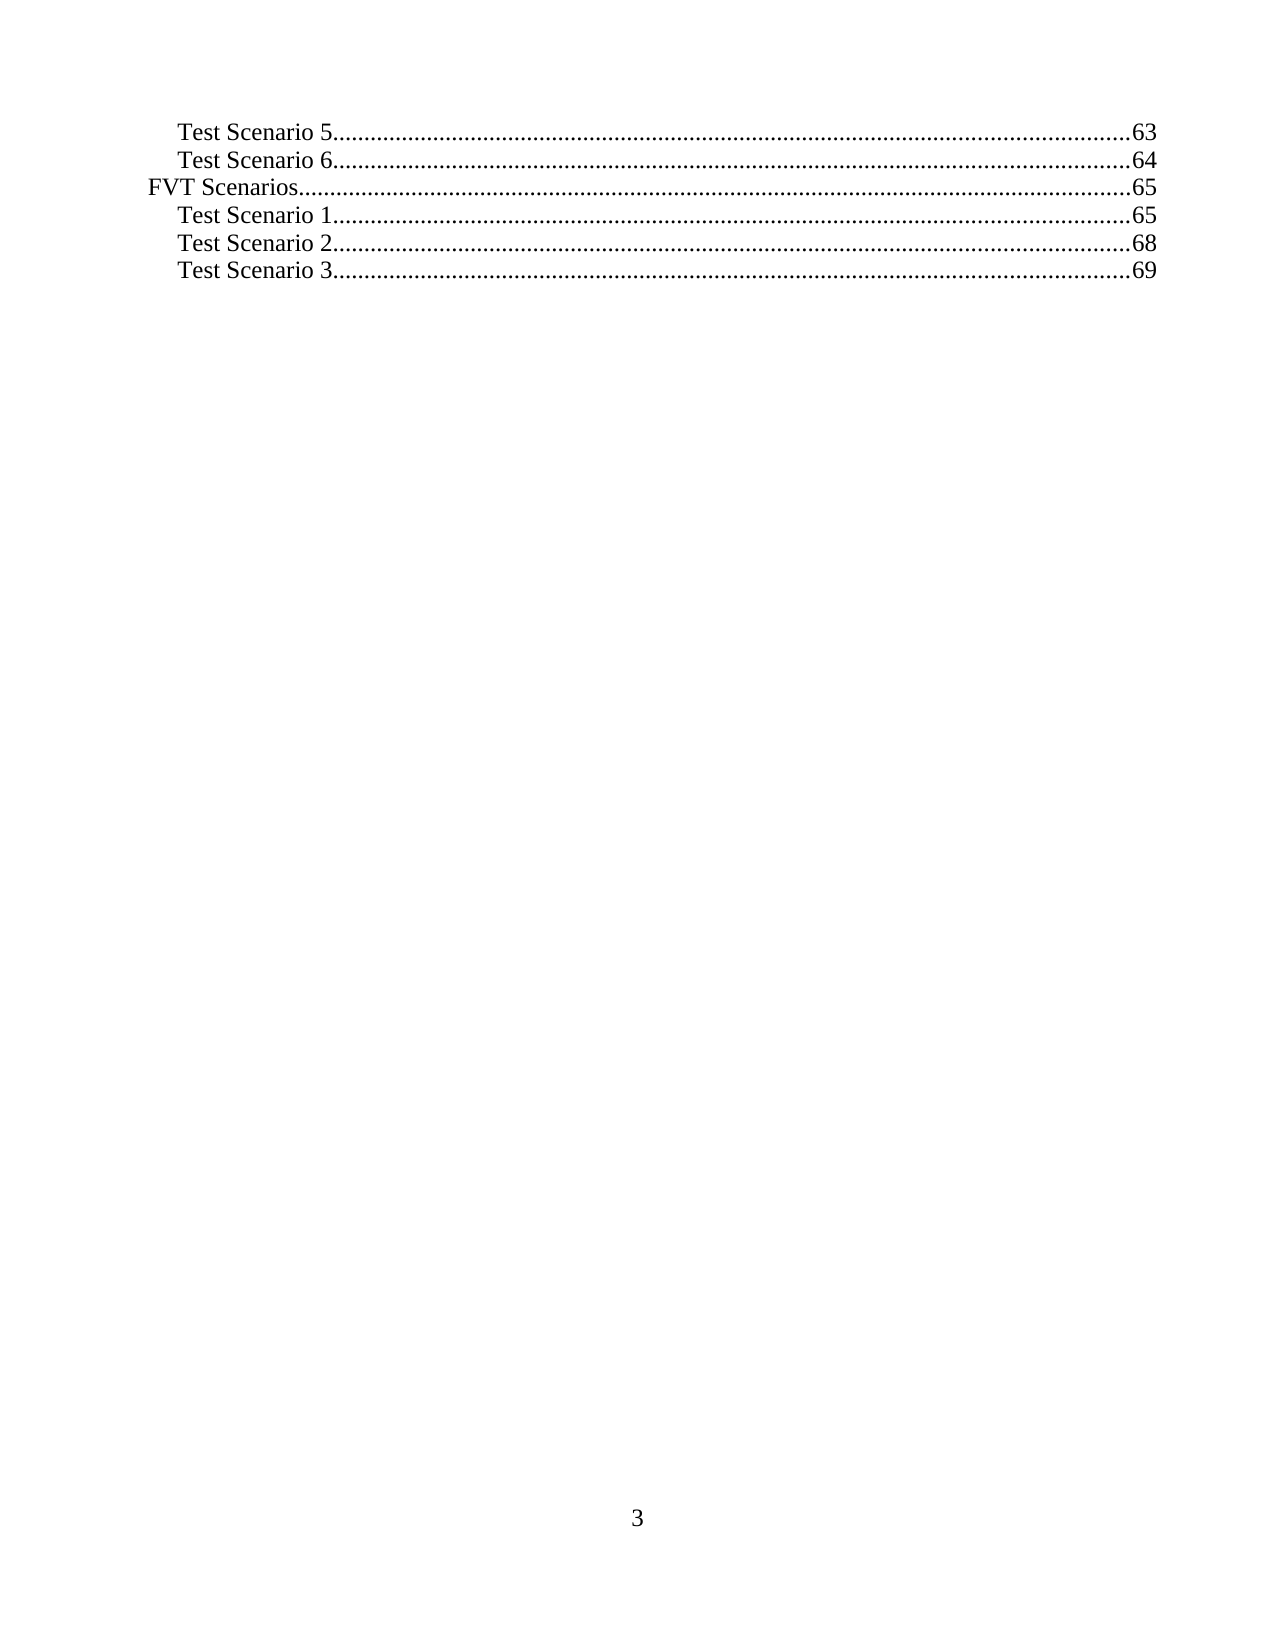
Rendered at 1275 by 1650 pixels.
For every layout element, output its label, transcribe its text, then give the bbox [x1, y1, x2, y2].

text FVT Scenarios 65 [148, 173, 1157, 201]
text Test Scenario 5 63 [177, 118, 1157, 146]
text Test Scenario 3 69 [177, 257, 1157, 284]
text Test Scenario 2 68 [177, 229, 1157, 257]
text Test Scenario 1 65 [177, 201, 1157, 229]
text Test Scenario 6 64 [177, 146, 1157, 173]
